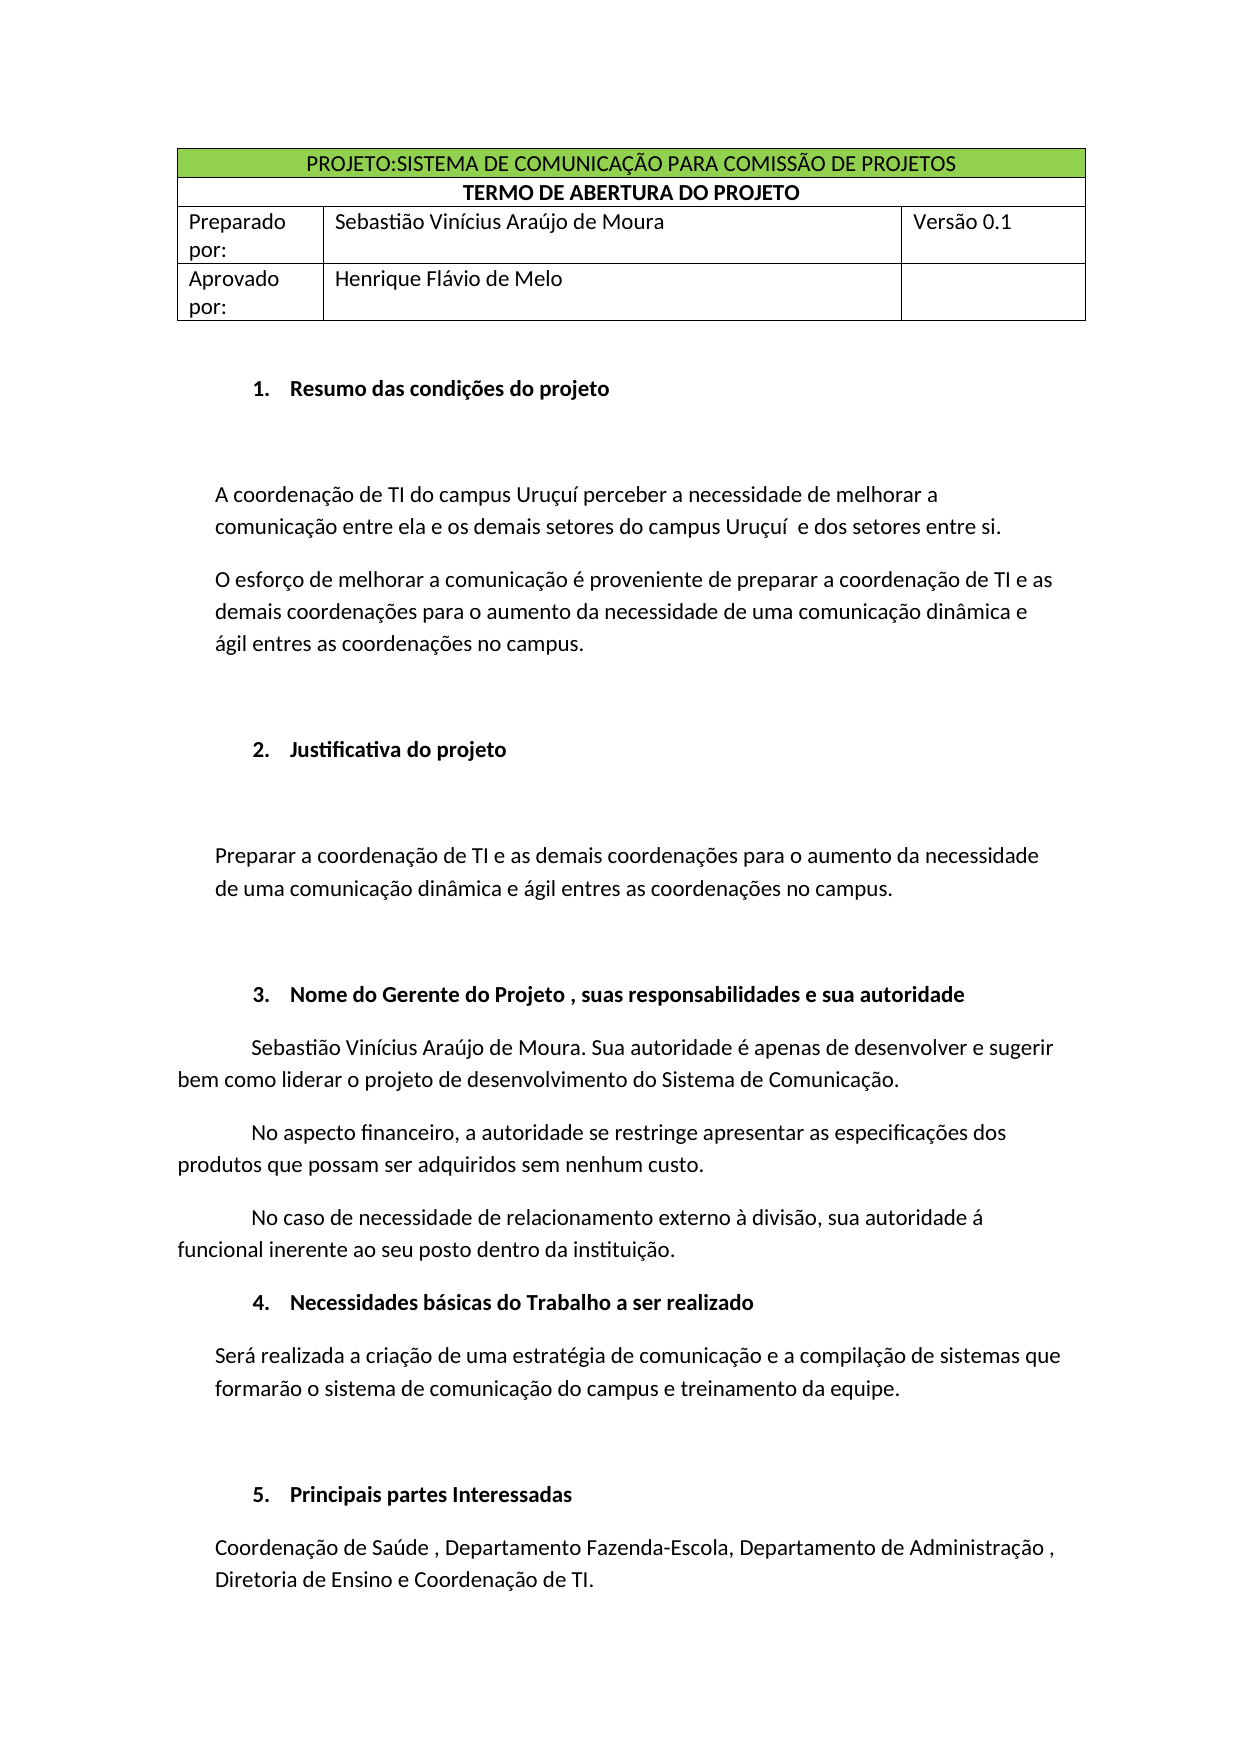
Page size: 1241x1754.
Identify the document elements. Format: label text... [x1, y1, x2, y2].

list O esforço de melhorar a comunicação é proveniente de preparar a coordenação de TI e as demais coordenações para o aumento da necessidade de uma comunicação dinâmica e ágil entres as coordenações no campus. [215, 565, 1063, 658]
list Nome do Gerente do Projeto , suas responsabilidades e sua autoridade [252, 980, 1063, 1008]
table_cell Preparado por: [178, 207, 323, 263]
text No caso de necessidade de relacionamento externo à divisão, sua autoridade á funcional inerente ao seu posto dentro da instituição. [177, 1203, 1063, 1263]
list Justificativa do projeto [252, 736, 1063, 764]
table_cell TERMO DE ABERTURA DO PROJETO [178, 178, 1085, 206]
list Preparar a coordenação de TI e as demais coordenações para o aumento da necessidade de uma comunicação dinâmica e ágil entres as coordenações no campus. [215, 842, 1063, 902]
table_cell Aprovado por: [178, 264, 323, 320]
list Resumo das condições do projeto [252, 374, 1063, 402]
table_cell [902, 264, 1085, 320]
list A coordenação de TI do campus Uruçuí perceber a necessidade de melhorar a comunicação entre ela e os demais setores do campus Uruçuí e dos setores entre si. [215, 480, 1063, 540]
table_header PROJETO:SISTEMA DE COMUNICAÇÃO PARA COMISSÃO DE PROJETOS [178, 149, 1085, 177]
list Será realizada a criação de uma estratégia de comunicação e a compilação de sistemas que formarão o sistema de comunicação do campus e treinamento da equipe. [215, 1342, 1063, 1402]
table_cell Henrique Flávio de Melo [324, 264, 901, 320]
text Sebastião Vinícius Araújo de Moura. Sua autoridade é apenas de desenvolver e sugerir bem como liderar o projeto de desenvolvimento do Sistema de Comunicação. [177, 1033, 1063, 1093]
table_cell Versão 0.1 [902, 207, 1085, 263]
list Coordenação de Saúde , Departamento Fazenda-Escola, Departamento de Administração , Diretoria de Ensino e Coordenação de TI. [215, 1533, 1063, 1593]
table_cell Sebastião Vinícius Araújo de Moura [324, 207, 901, 263]
list Principais partes Interessadas [252, 1480, 1063, 1508]
list Necessidades básicas do Trabalho a ser realizado [252, 1288, 1063, 1317]
text No aspecto financeiro, a autoridade se restringe apresentar as especificações dos produtos que possam ser adquiridos sem nenhum custo. [177, 1118, 1063, 1178]
